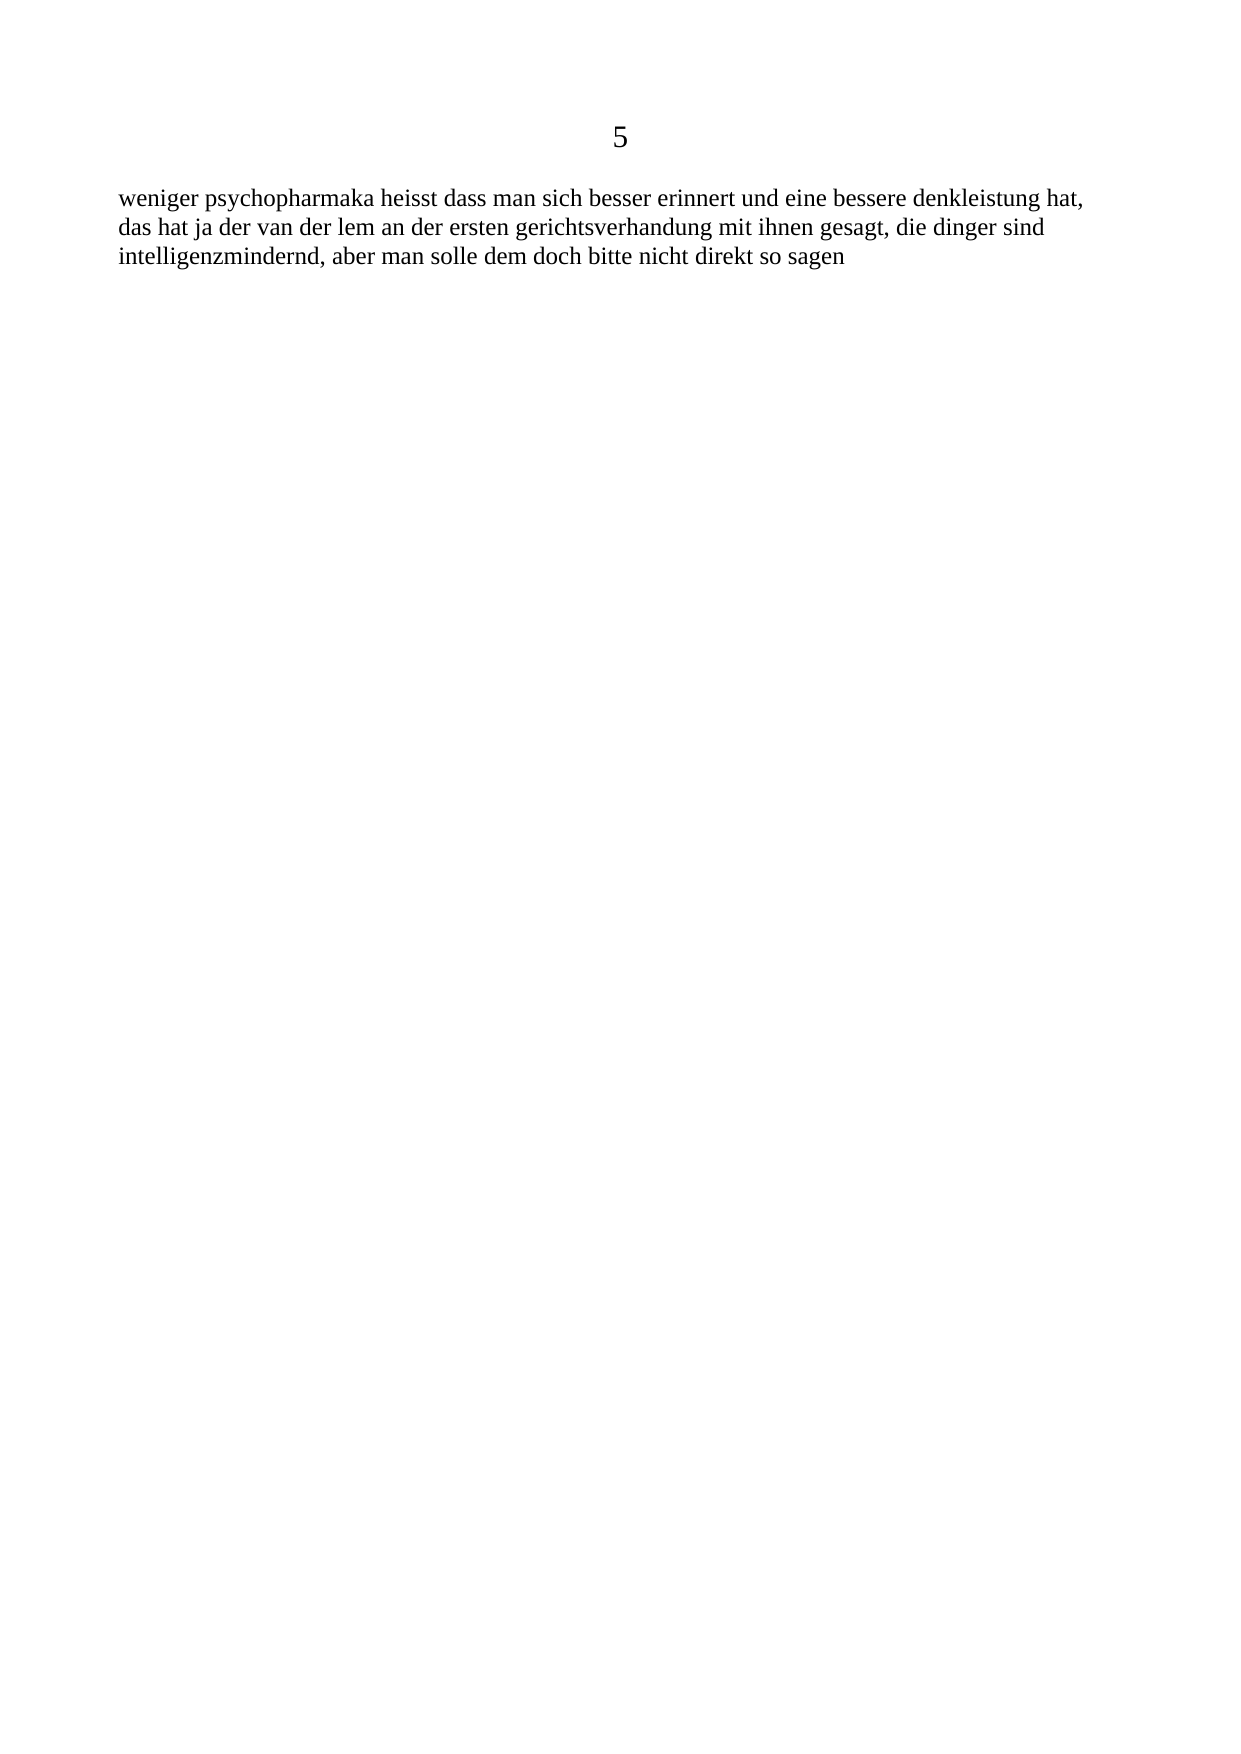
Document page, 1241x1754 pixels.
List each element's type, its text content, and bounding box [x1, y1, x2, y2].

text weniger psychopharmaka heisst dass man sich besser erinnert und eine bessere denkleistung hat, das hat ja der van der lem an der ersten gerichtsverhandung mit ihnen gesagt, die dinger sind intelligenzmindernd, aber man solle dem doch bitte nicht direkt so sagen [118, 183, 1122, 270]
